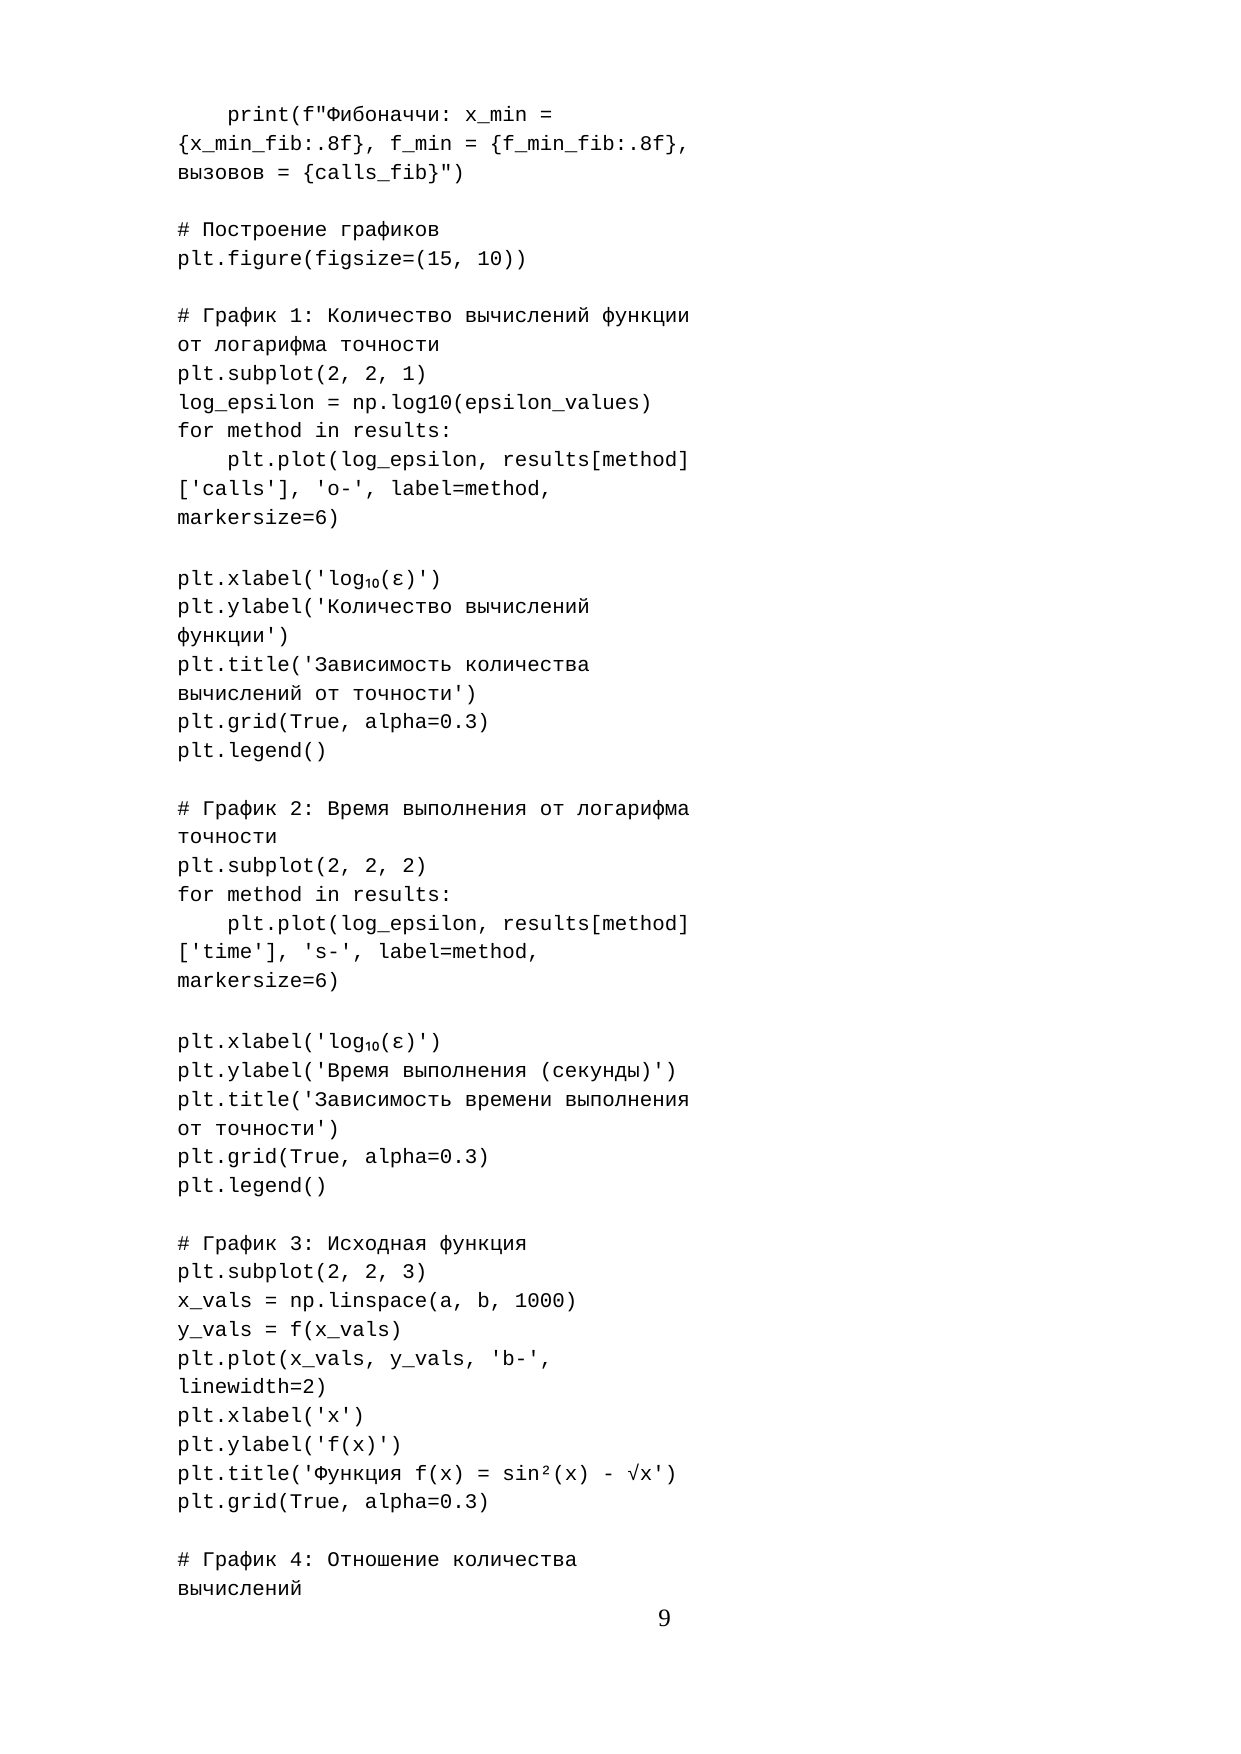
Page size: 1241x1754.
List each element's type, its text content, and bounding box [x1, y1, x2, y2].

text print(f"Фибоначчи: x_min = {x_min_fib:.8f}, f_min = {f_min_fib:.8f}, вызовов = {calls_fib}") # Построение графиков plt.figure(figsize=(15, 10)) # График 1: Количество вычислений функции от логарифма точности plt.subplot(2, 2, 1) log_epsilon = np.log10(epsilon_values) for method in results: plt.plot(log_epsilon, results[method]['calls'], 'o-', label=method, markersize=6) plt.xlabel('log₁₀(ε)') plt.ylabel('Количество вычислений функции') plt.title('Зависимость количества вычислений от точности') plt.grid(True, alpha=0.3) plt.legend() # График 2: Время выполнения от логарифма точности plt.subplot(2, 2, 2) for method in results: plt.plot(log_epsilon, results[method]['time'], 's-', label=method, markersize=6) plt.xlabel('log₁₀(ε)') plt.ylabel('Время выполнения (секунды)') plt.title('Зависимость времени выполнения от точности') plt.grid(True, alpha=0.3) plt.legend() # График 3: Исходная функция plt.subplot(2, 2, 3) x_vals = np.linspace(a, b, 1000) y_vals = f(x_vals) plt.plot(x_vals, y_vals, 'b-', linewidth=2) plt.xlabel('x') plt.ylabel('f(x)') plt.title('Функция f(x) = sin²(x) - √x') plt.grid(True, alpha=0.3) # График 4: Отношение количества вычислений [177, 104, 693, 1601]
